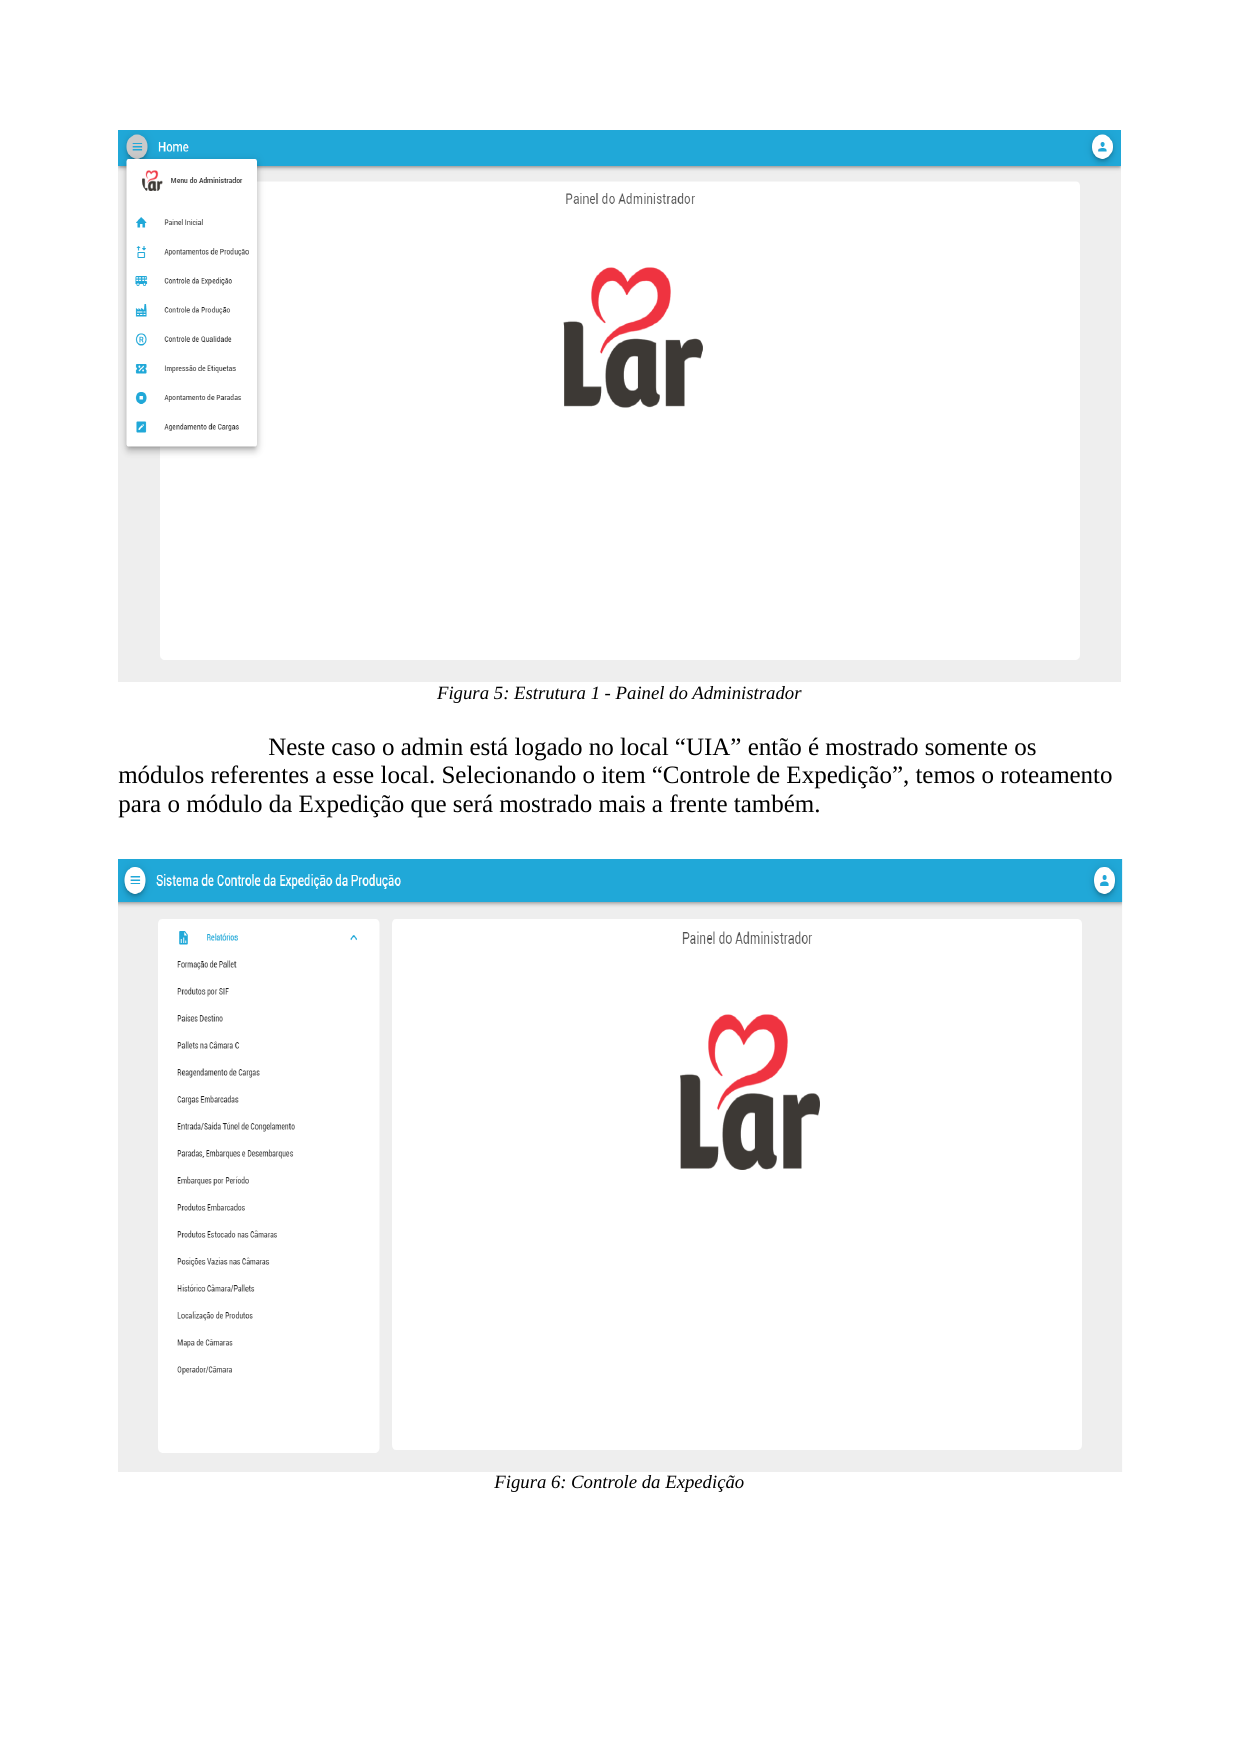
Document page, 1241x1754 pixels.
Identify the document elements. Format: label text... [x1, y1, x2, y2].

text Figura 6: Controle da Expedição [118, 1472, 1122, 1493]
picture [118, 130, 1123, 682]
picture [118, 859, 1123, 1472]
text Figura 5: Estrutura 1 - Painel do Administrador [118, 682, 1122, 703]
text Neste caso o admin está logado no local “UIA” então é mostrado somente os módulos referentes a esse local. Selecionando o item “Controle de Expedição”, temos o roteamento para o módulo da Expedição que será mostrado mais a frente também. [118, 732, 1122, 818]
